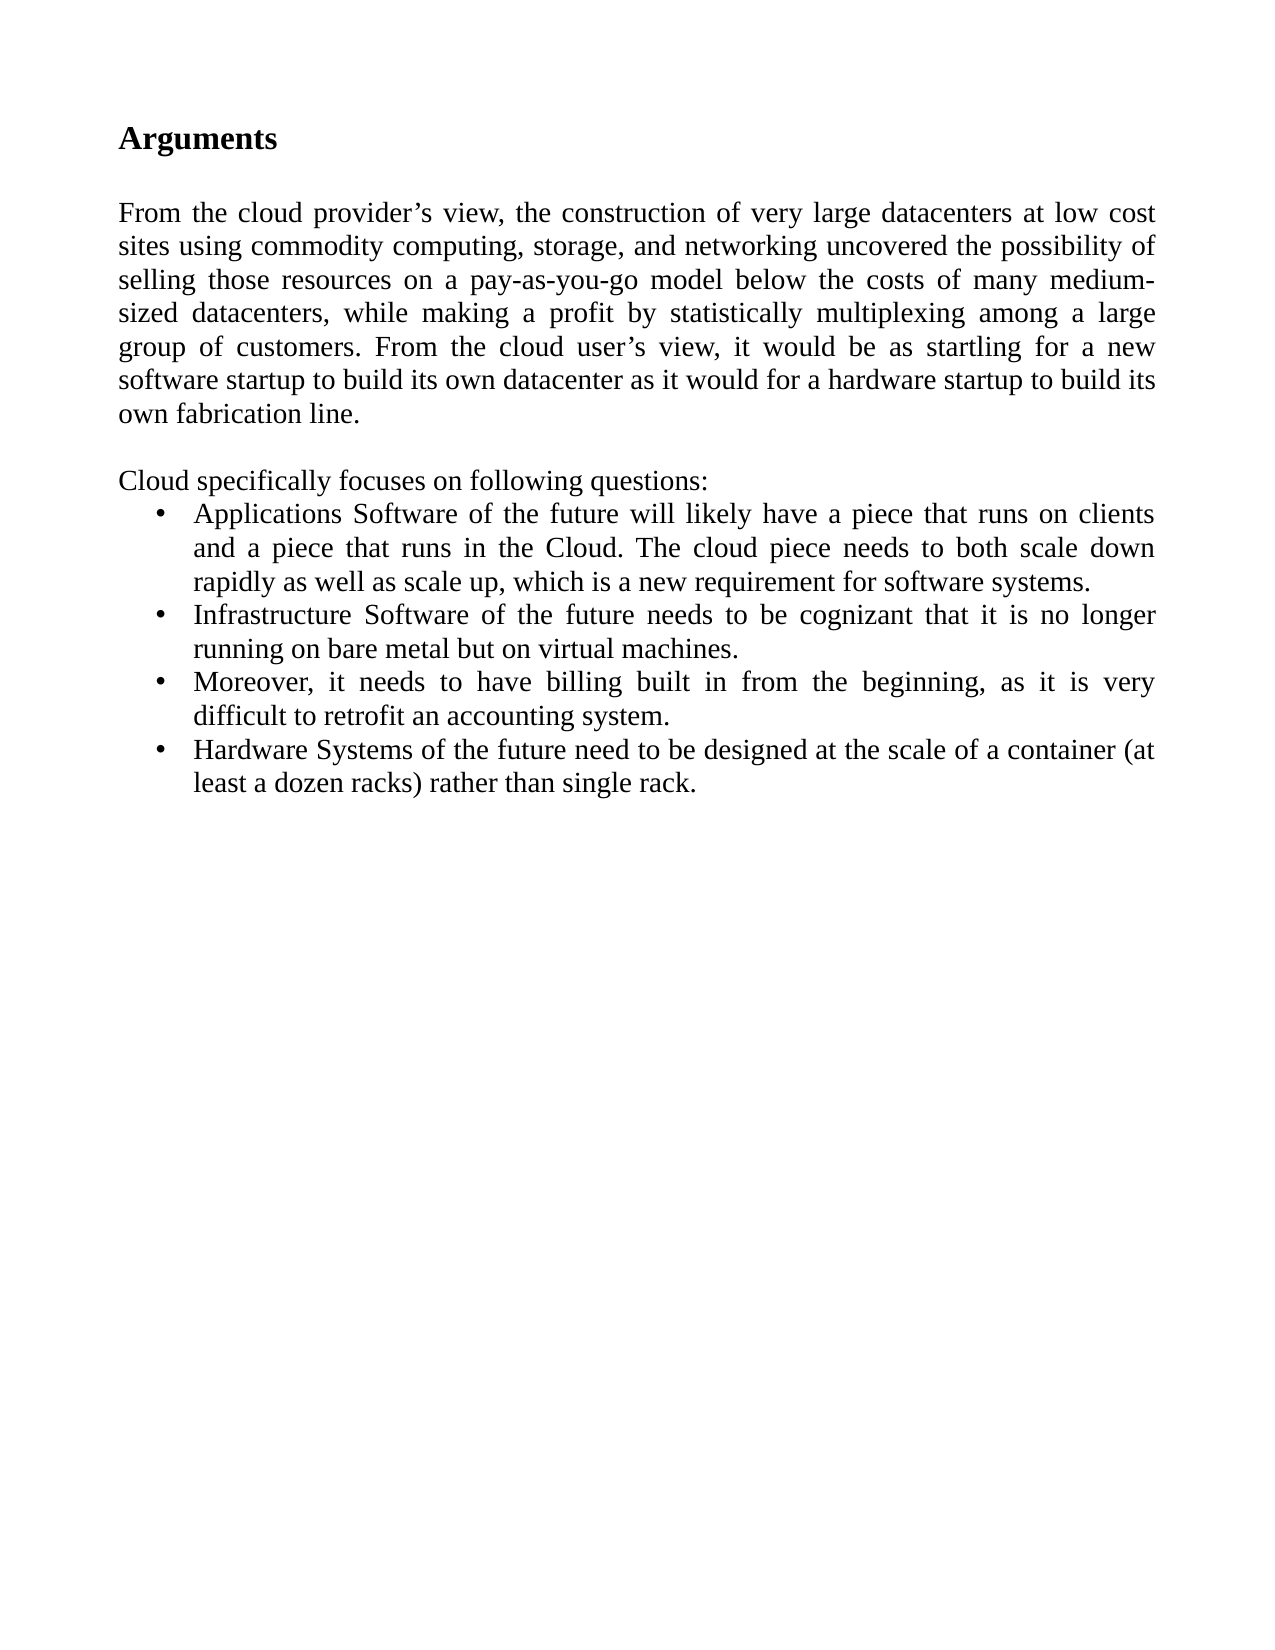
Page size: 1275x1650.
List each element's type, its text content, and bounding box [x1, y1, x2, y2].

list Applications Software of the future will likely have a piece that runs on clients and a piece that runs in the Cloud. The cloud piece needs to both scale down rapidly as well as scale up, which is a new requirement for software systems. [156, 497, 1157, 597]
text From the cloud provider’s view, the construction of very large datacenters at low cost sites using commodity computing, storage, and networking uncovered the possibility of selling those resources on a pay-as-you-go model below the costs of many medium-sized datacenters, while making a profit by statistically multiplexing among a large group of customers. From the cloud user’s view, it would be as startling for a new software startup to build its own datacenter as it would for a hardware startup to build its own fabrication line. [118, 195, 1157, 429]
list Moreover, it needs to have billing built in from the beginning, as it is very difficult to retrofit an accounting system. [156, 664, 1157, 732]
list Infrastructure Software of the future needs to be cognizant that it is no longer running on bare metal but on virtual machines. [156, 597, 1157, 664]
text Arguments [118, 118, 1157, 156]
list Hardware Systems of the future need to be designed at the scale of a container (at least a dozen racks) rather than single rack. [156, 732, 1157, 799]
text Cloud specifically focuses on following questions: [118, 463, 1157, 497]
